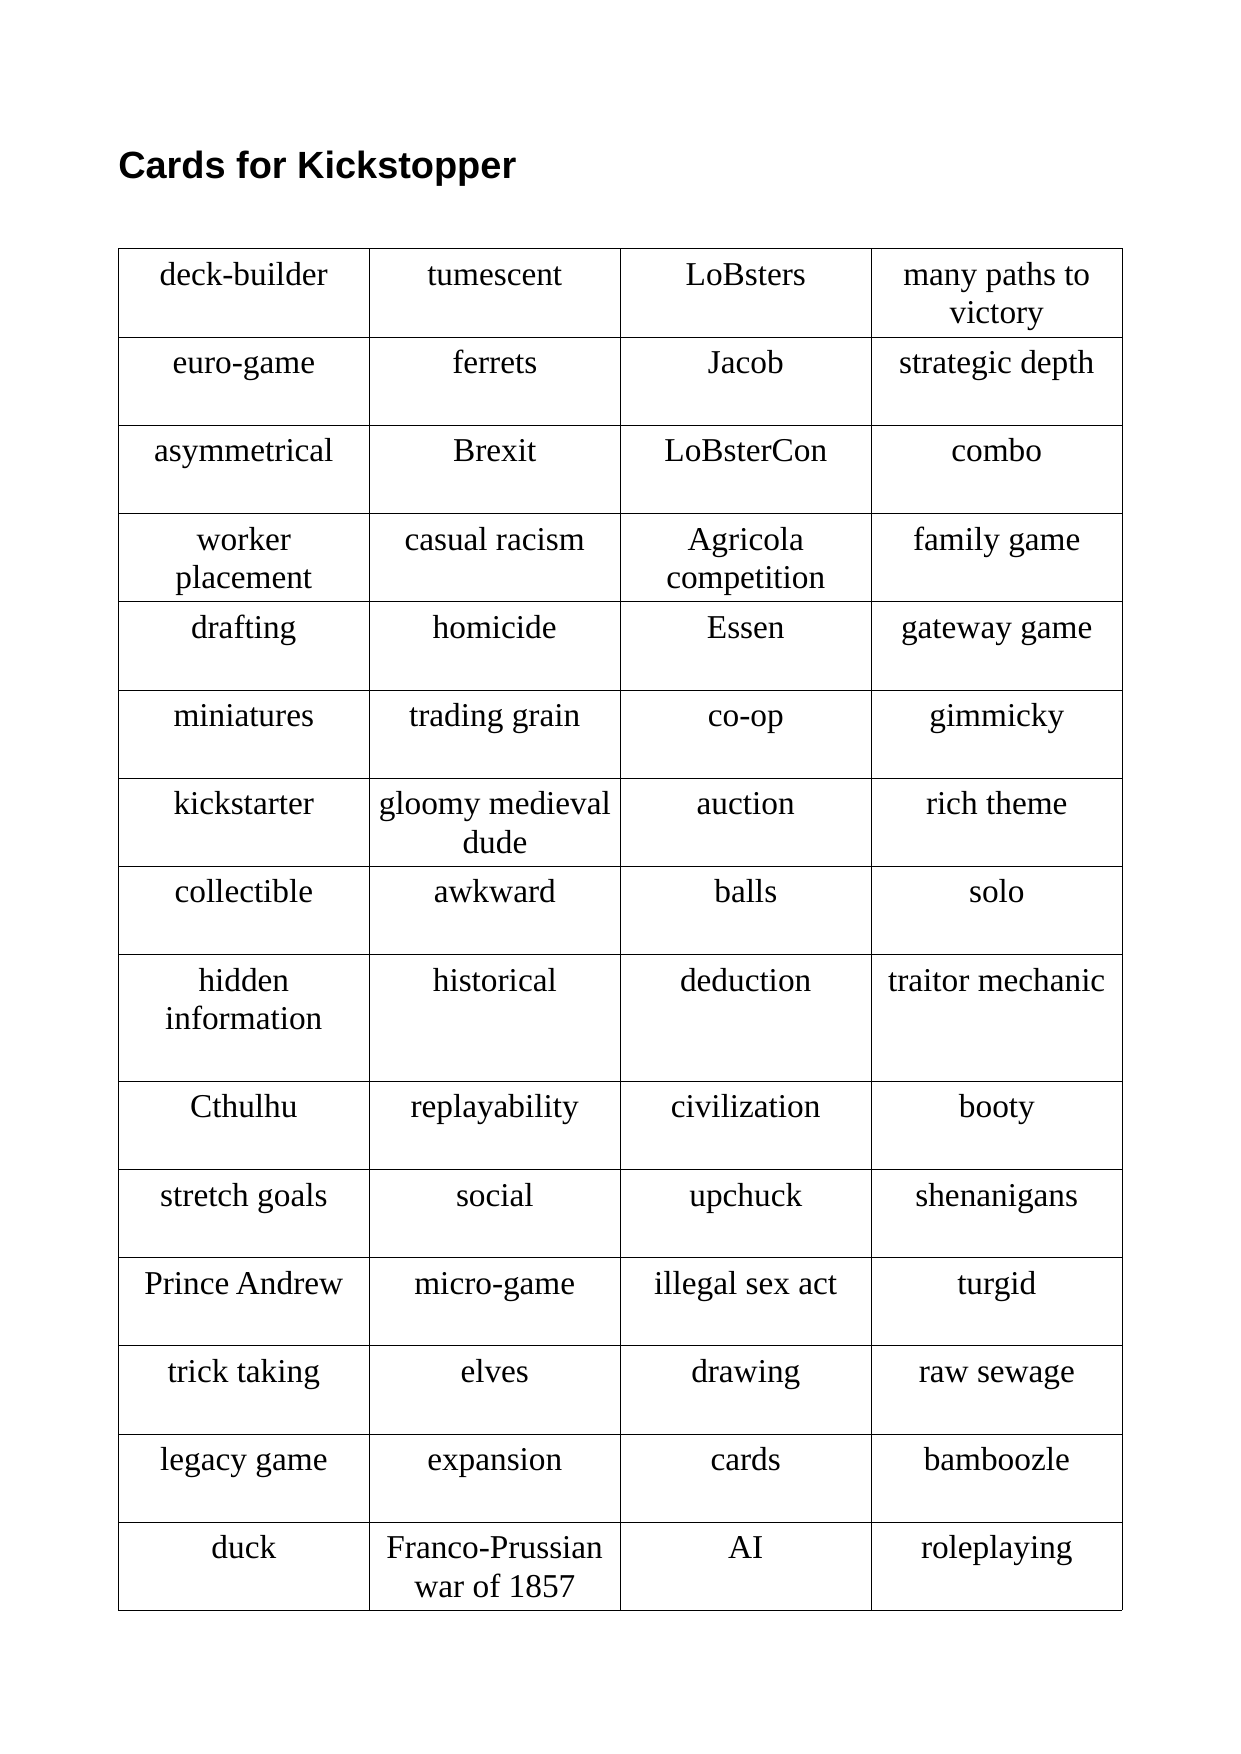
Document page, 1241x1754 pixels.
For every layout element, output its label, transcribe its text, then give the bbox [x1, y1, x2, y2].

table_cell trick taking [119, 1346, 369, 1434]
table_cell Prince Andrew [119, 1258, 369, 1345]
table_cell Brexit [370, 426, 620, 513]
table_cell historical [370, 955, 620, 1081]
table_cell solo [872, 867, 1122, 954]
table_cell asymmetrical [119, 426, 369, 513]
table_cell Cthulhu [119, 1082, 369, 1169]
table_cell stretch goals [119, 1170, 369, 1257]
subtitle Cards for Kickstopper [118, 143, 1122, 187]
table_cell rich theme [872, 779, 1122, 866]
table_cell casual racism [370, 514, 620, 601]
table_cell balls [621, 867, 871, 954]
table_cell collectible [119, 867, 369, 954]
table_cell co-op [621, 691, 871, 778]
table_cell ferrets [370, 338, 620, 425]
table_cell gateway game [872, 602, 1122, 689]
table_cell drafting [119, 602, 369, 689]
table_cell duck [119, 1523, 369, 1610]
table_cell booty [872, 1082, 1122, 1169]
table_cell hidden information [119, 955, 369, 1081]
table_cell micro-game [370, 1258, 620, 1345]
table_cell combo [872, 426, 1122, 513]
table_cell legacy game [119, 1435, 369, 1522]
table_cell gimmicky [872, 691, 1122, 778]
table_cell shenanigans [872, 1170, 1122, 1257]
table_cell illegal sex act [621, 1258, 871, 1345]
table_cell raw sewage [872, 1346, 1122, 1434]
table_cell replayability [370, 1082, 620, 1169]
table_cell AI [621, 1523, 871, 1610]
table_cell traitor mechanic [872, 955, 1122, 1081]
table_cell deduction [621, 955, 871, 1081]
table_cell elves [370, 1346, 620, 1434]
table_cell family game [872, 514, 1122, 601]
table_cell Agricola competition [621, 514, 871, 601]
table_cell bamboozle [872, 1435, 1122, 1522]
table_cell Essen [621, 602, 871, 689]
table_cell cards [621, 1435, 871, 1522]
table_cell trading grain [370, 691, 620, 778]
table_cell social [370, 1170, 620, 1257]
table_cell kickstarter [119, 779, 369, 866]
table_cell civilization [621, 1082, 871, 1169]
table_cell worker placement [119, 514, 369, 601]
table_cell euro-game [119, 338, 369, 425]
table_header LoBsters [621, 249, 871, 337]
table_cell Jacob [621, 338, 871, 425]
table_header tumescent [370, 249, 620, 337]
table_cell expansion [370, 1435, 620, 1522]
table_cell gloomy medieval dude [370, 779, 620, 866]
table_cell Franco-Prussian war of 1857 [370, 1523, 620, 1610]
table_cell awkward [370, 867, 620, 954]
table_cell LoBsterCon [621, 426, 871, 513]
table_header many paths to victory [872, 249, 1122, 337]
table_cell drawing [621, 1346, 871, 1434]
table_cell turgid [872, 1258, 1122, 1345]
table_cell auction [621, 779, 871, 866]
table_cell upchuck [621, 1170, 871, 1257]
table_cell homicide [370, 602, 620, 689]
table_cell roleplaying [872, 1523, 1122, 1610]
table_cell strategic depth [872, 338, 1122, 425]
table_cell miniatures [119, 691, 369, 778]
table_header deck-builder [119, 249, 369, 337]
